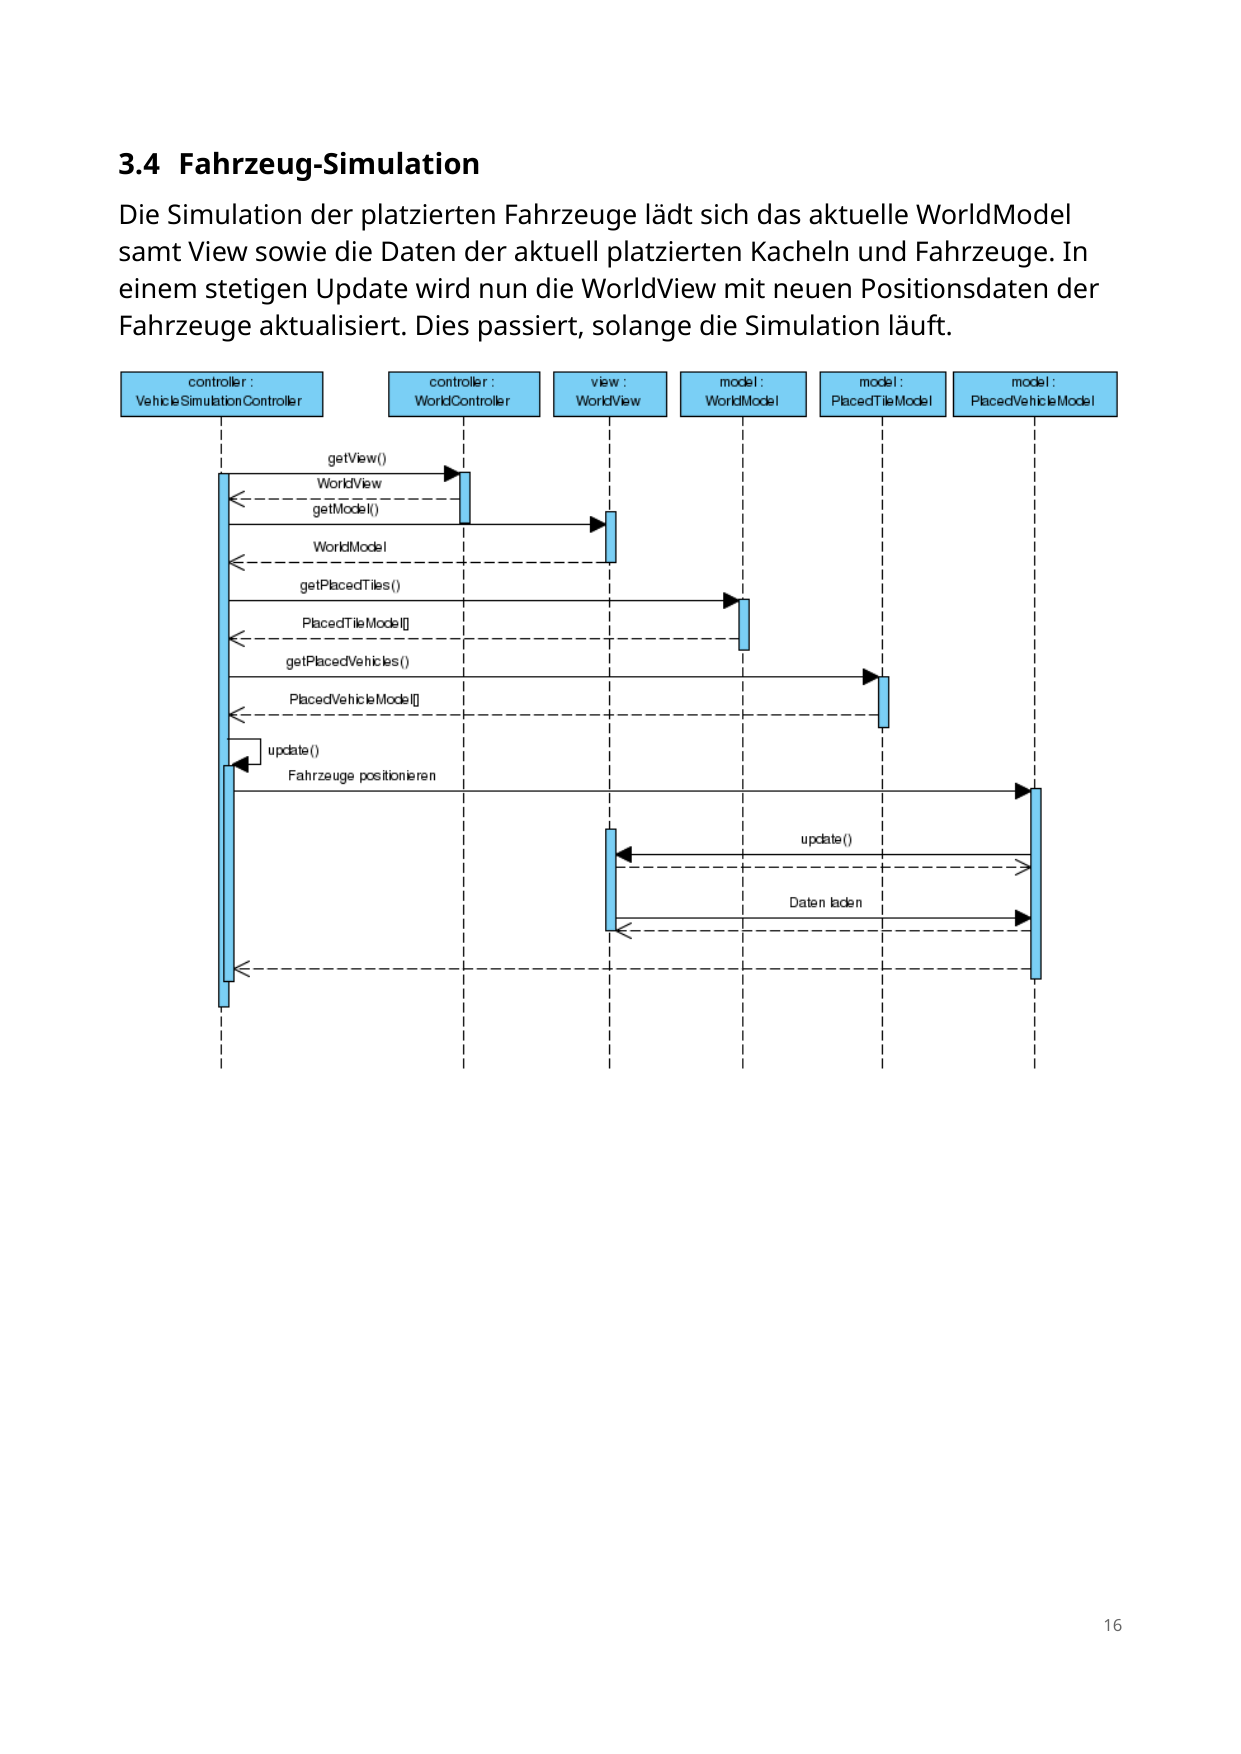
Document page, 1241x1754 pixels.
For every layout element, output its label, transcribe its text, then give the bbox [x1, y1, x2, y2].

text Die Simulation der platzierten Fahrzeuge lädt sich das aktuelle WorldModel samt View sowie die Daten der aktuell platzierten Kacheln und Fahrzeuge. In einem stetigen Update wird nun die WorldView mit neuen Positionsdaten der Fahrzeuge aktualisiert. Dies passiert, solange die Simulation läuft. [118, 195, 1122, 343]
picture [118, 370, 1123, 1075]
subtitle Fahrzeug-Simulation [118, 143, 1122, 183]
